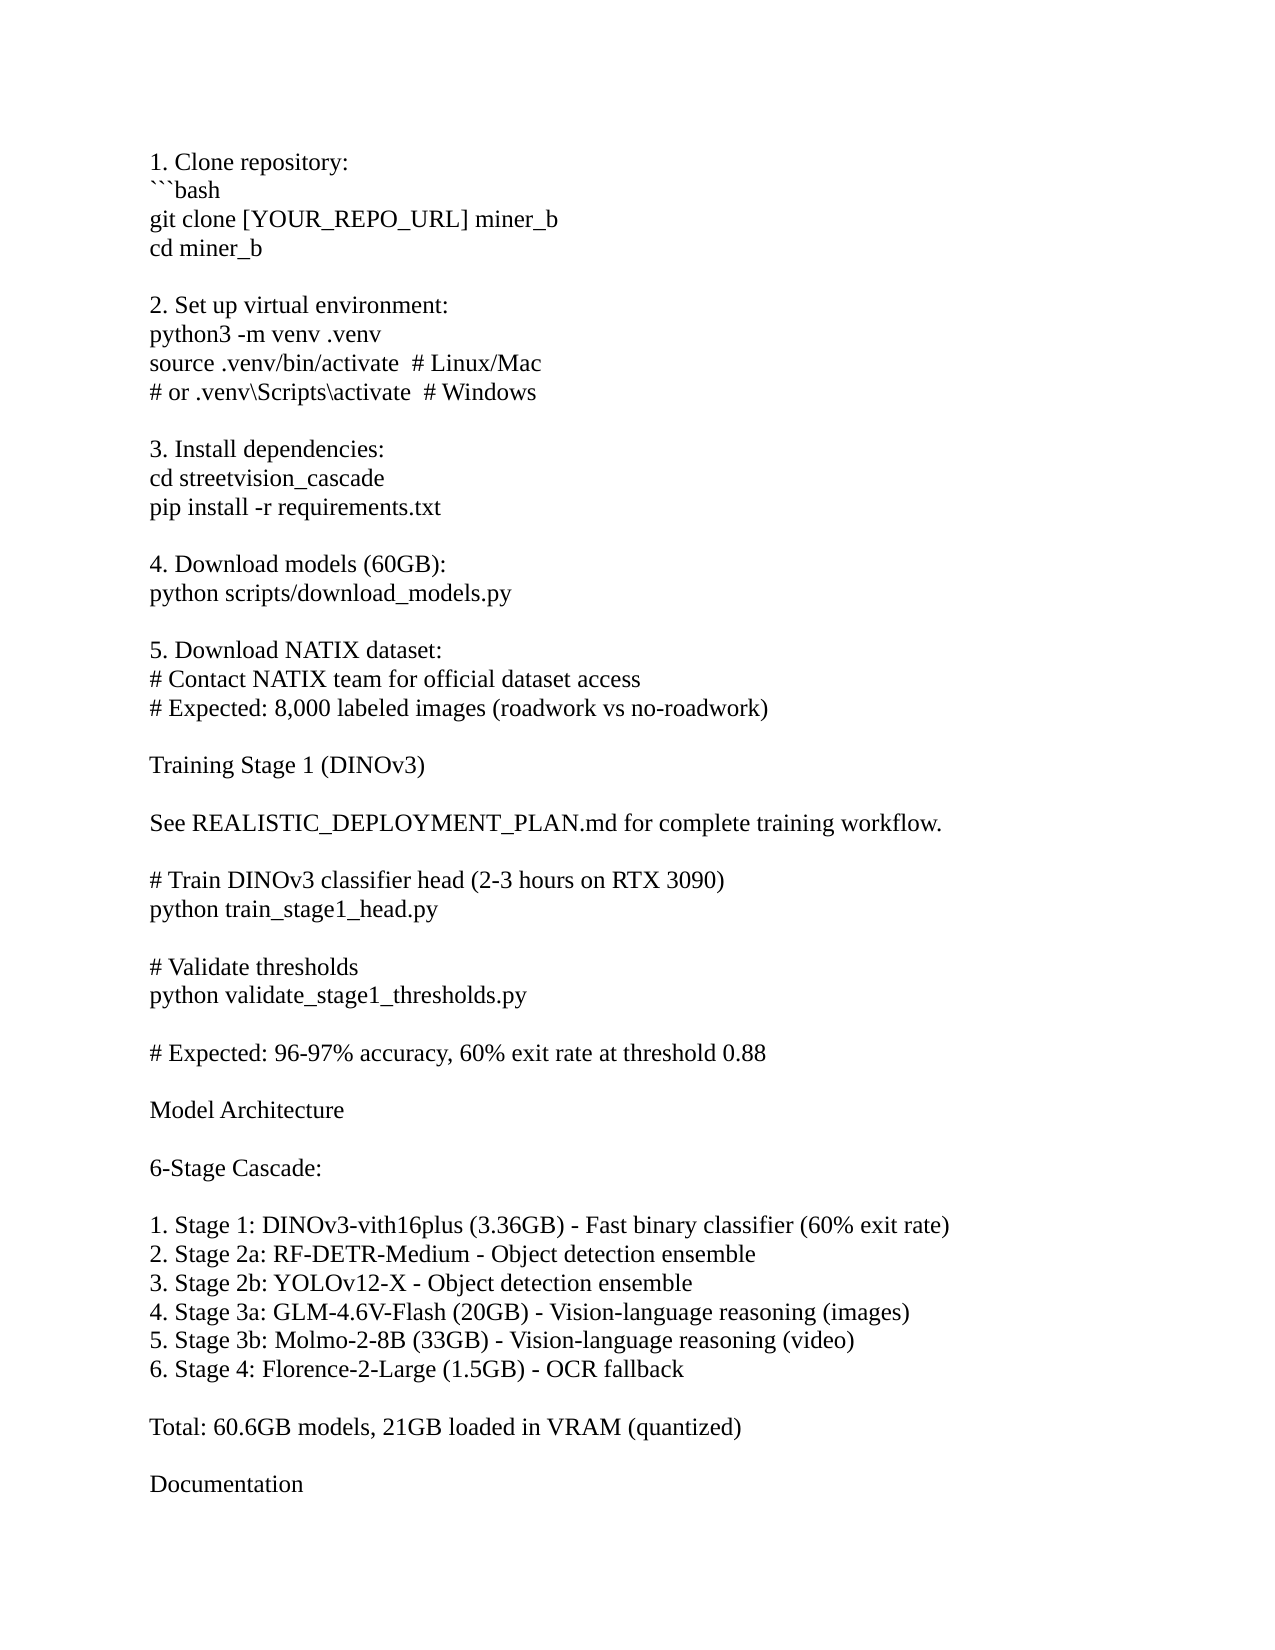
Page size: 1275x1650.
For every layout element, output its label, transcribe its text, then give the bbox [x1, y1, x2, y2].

text 4. Stage 3a: GLM-4.6V-Flash (20GB) - Vision-language reasoning (images) [118, 1297, 1157, 1326]
text 6. Stage 4: Florence-2-Large (1.5GB) - OCR fallback [118, 1354, 1157, 1383]
text 1. Clone repository: [118, 147, 1157, 176]
text ```bash [118, 176, 1157, 204]
text # Train DINOv3 classifier head (2-3 hours on RTX 3090) [118, 866, 1157, 894]
text 2. Set up virtual environment: [118, 291, 1157, 319]
text # Expected: 8,000 labeled images (roadwork vs no-roadwork) [118, 693, 1157, 722]
text 6-Stage Cascade: [118, 1153, 1157, 1182]
text cd streetvision_cascade [118, 463, 1157, 492]
text python scripts/download_models.py [118, 578, 1157, 607]
text python train_stage1_head.py [118, 894, 1157, 923]
text # Validate thresholds [118, 952, 1157, 981]
text 2. Stage 2a: RF-DETR-Medium - Object detection ensemble [118, 1239, 1157, 1268]
text Total: 60.6GB models, 21GB loaded in VRAM (quantized) [118, 1412, 1157, 1441]
text 5. Stage 3b: Molmo-2-8B (33GB) - Vision-language reasoning (video) [118, 1326, 1157, 1354]
text Documentation [118, 1469, 1157, 1498]
text python3 -m venv .venv [118, 319, 1157, 348]
text # Expected: 96-97% accuracy, 60% exit rate at threshold 0.88 [118, 1038, 1157, 1067]
text See REALISTIC_DEPLOYMENT_PLAN.md for complete training workflow. [118, 808, 1157, 837]
text git clone [YOUR_REPO_URL] miner_b [118, 204, 1157, 233]
text Model Architecture [118, 1096, 1157, 1124]
text pip install -r requirements.txt [118, 492, 1157, 521]
text source .venv/bin/activate # Linux/Mac [118, 348, 1157, 377]
text 4. Download models (60GB): [118, 549, 1157, 578]
text cd miner_b [118, 233, 1157, 262]
text Training Stage 1 (DINOv3) [118, 751, 1157, 779]
text 3. Install dependencies: [118, 434, 1157, 463]
text # Contact NATIX team for official dataset access [118, 664, 1157, 693]
text python validate_stage1_thresholds.py [118, 981, 1157, 1009]
text 5. Download NATIX dataset: [118, 636, 1157, 664]
text 3. Stage 2b: YOLOv12-X - Object detection ensemble [118, 1268, 1157, 1297]
text # or .venv\Scripts\activate # Windows [118, 377, 1157, 406]
text 1. Stage 1: DINOv3-vith16plus (3.36GB) - Fast binary classifier (60% exit rate) [118, 1211, 1157, 1239]
